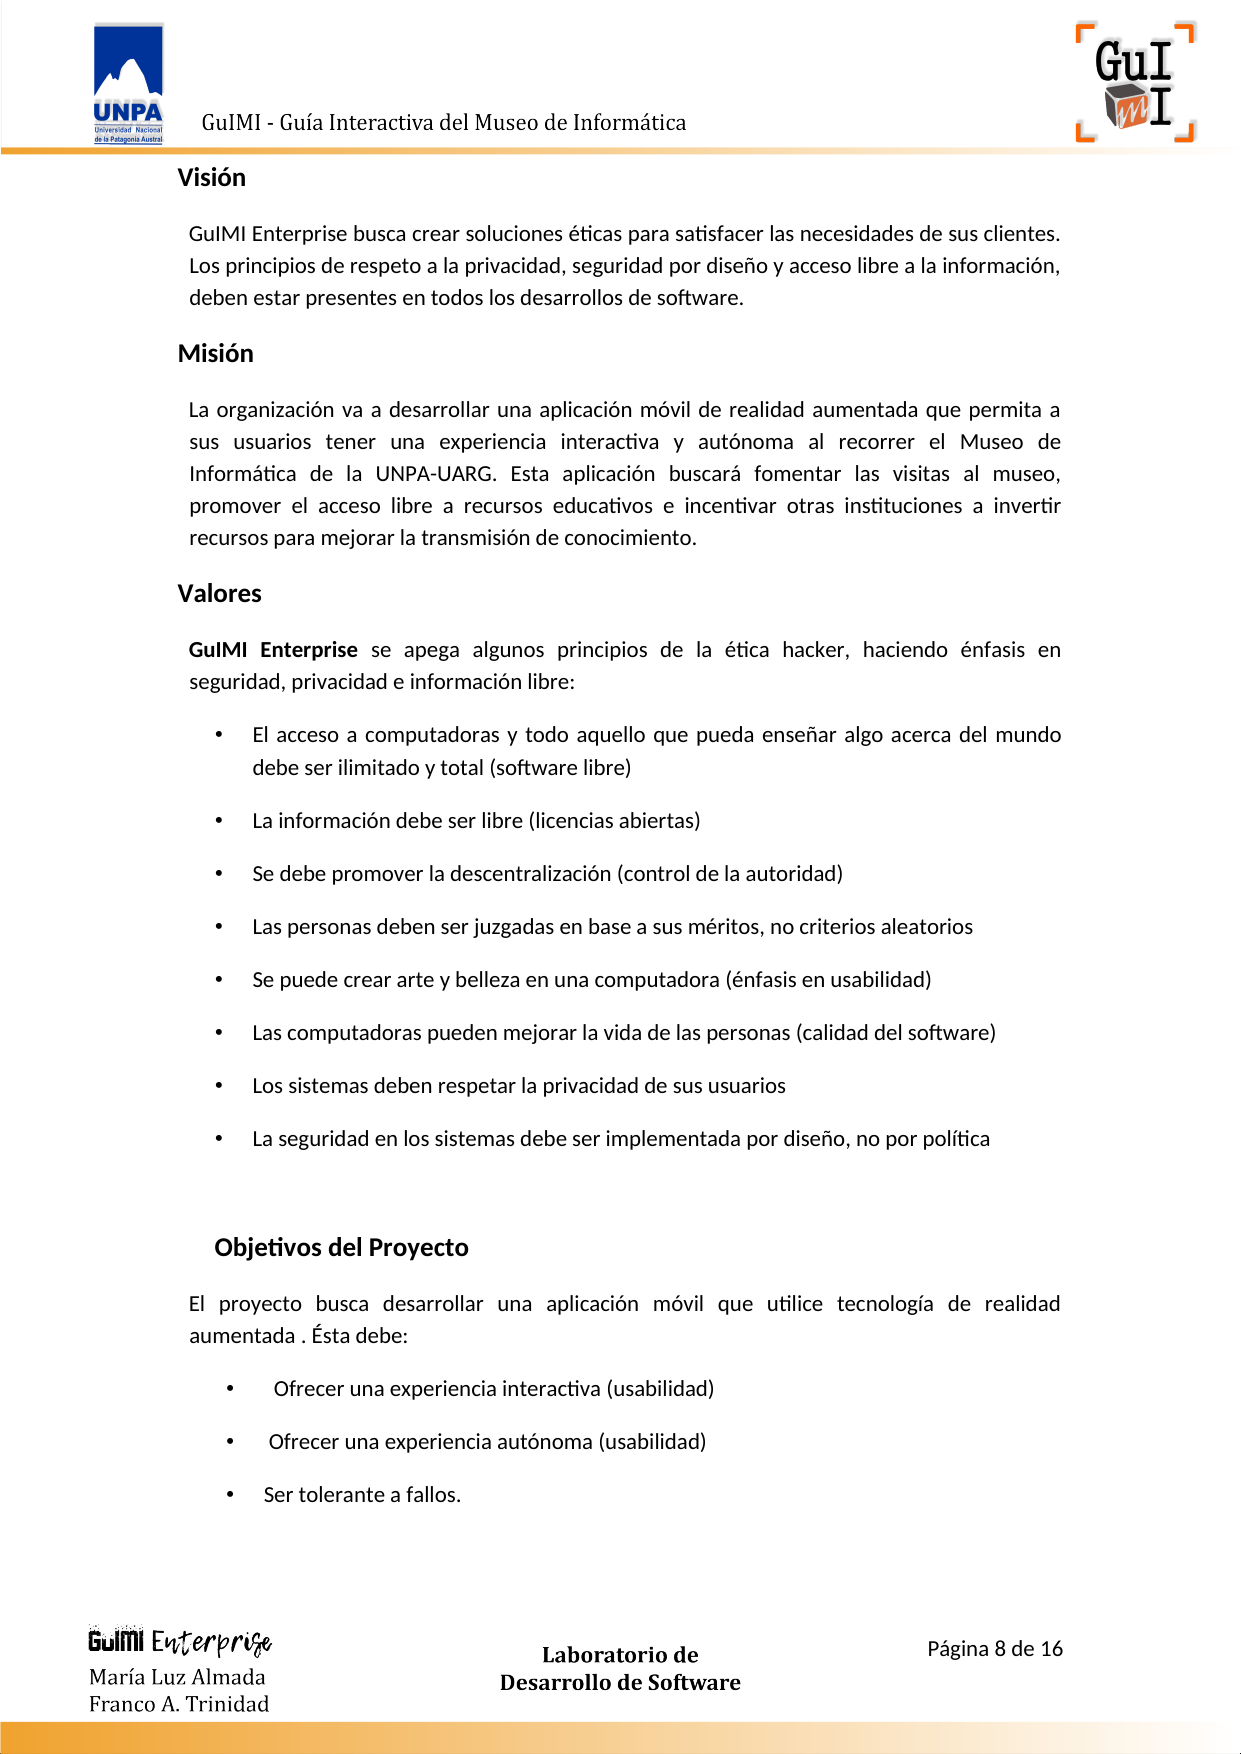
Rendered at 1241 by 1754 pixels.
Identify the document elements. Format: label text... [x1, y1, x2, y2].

text GuIMI Enterprise busca crear soluciones éticas para satisfacer las necesidades de sus clientes. Los principios de respeto a la privacidad, seguridad por diseño y acceso libre a la información, deben estar presentes en todos los desarrollos de software. [188, 219, 1063, 311]
subtitle Objetivos del Proyecto [177, 1230, 1063, 1263]
picture [0, 1613, 1241, 1754]
list Se debe promover la descentralización (control de la autoridad) [215, 859, 1063, 887]
list Ser tolerante a fallos. [226, 1480, 1063, 1508]
list El acceso a computadoras y todo aquello que pueda enseñar algo acerca del mundo debe ser ilimitado y total (software libre) [215, 721, 1063, 781]
subtitle Misión [177, 336, 1063, 369]
text La organización va a desarrollar una aplicación móvil de realidad aumentada que permita a sus usuarios tener una experiencia interactiva y autónoma al recorrer el Museo de Informática de la UNPA-UARG. Esta aplicación buscará fomentar las visitas al museo, promover el acceso libre a recursos educativos e incentivar otras instituciones a invertir recursos para mejorar la transmisión de conocimiento. [188, 395, 1063, 552]
list Ofrecer una experiencia autónoma (usabilidad) [226, 1427, 1063, 1455]
subtitle Valores [177, 577, 1063, 609]
list La información debe ser libre (licencias abiertas) [215, 806, 1063, 834]
list Las personas deben ser juzgadas en base a sus méritos, no criterios aleatorios [215, 912, 1063, 940]
list Se puede crear arte y belleza en una computadora (énfasis en usabilidad) [215, 965, 1063, 993]
text GuIMI Enterprise se apega algunos principios de la ética hacker, haciendo énfasis en seguridad, privacidad e información libre: [188, 635, 1063, 696]
list La seguridad en los sistemas debe ser implementada por diseño, no por política [215, 1124, 1063, 1152]
text El proyecto busca desarrollar una aplicación móvil que utilice tecnología de realidad aumentada . Ésta debe: [188, 1289, 1063, 1349]
list Las computadoras pueden mejorar la vida de las personas (calidad del software) [215, 1018, 1063, 1046]
list Los sistemas deben respetar la privacidad de sus usuarios [215, 1071, 1063, 1099]
picture [0, 0, 1241, 155]
list Ofrecer una experiencia interactiva (usabilidad) [226, 1374, 1063, 1402]
subtitle Visión [177, 160, 1063, 193]
